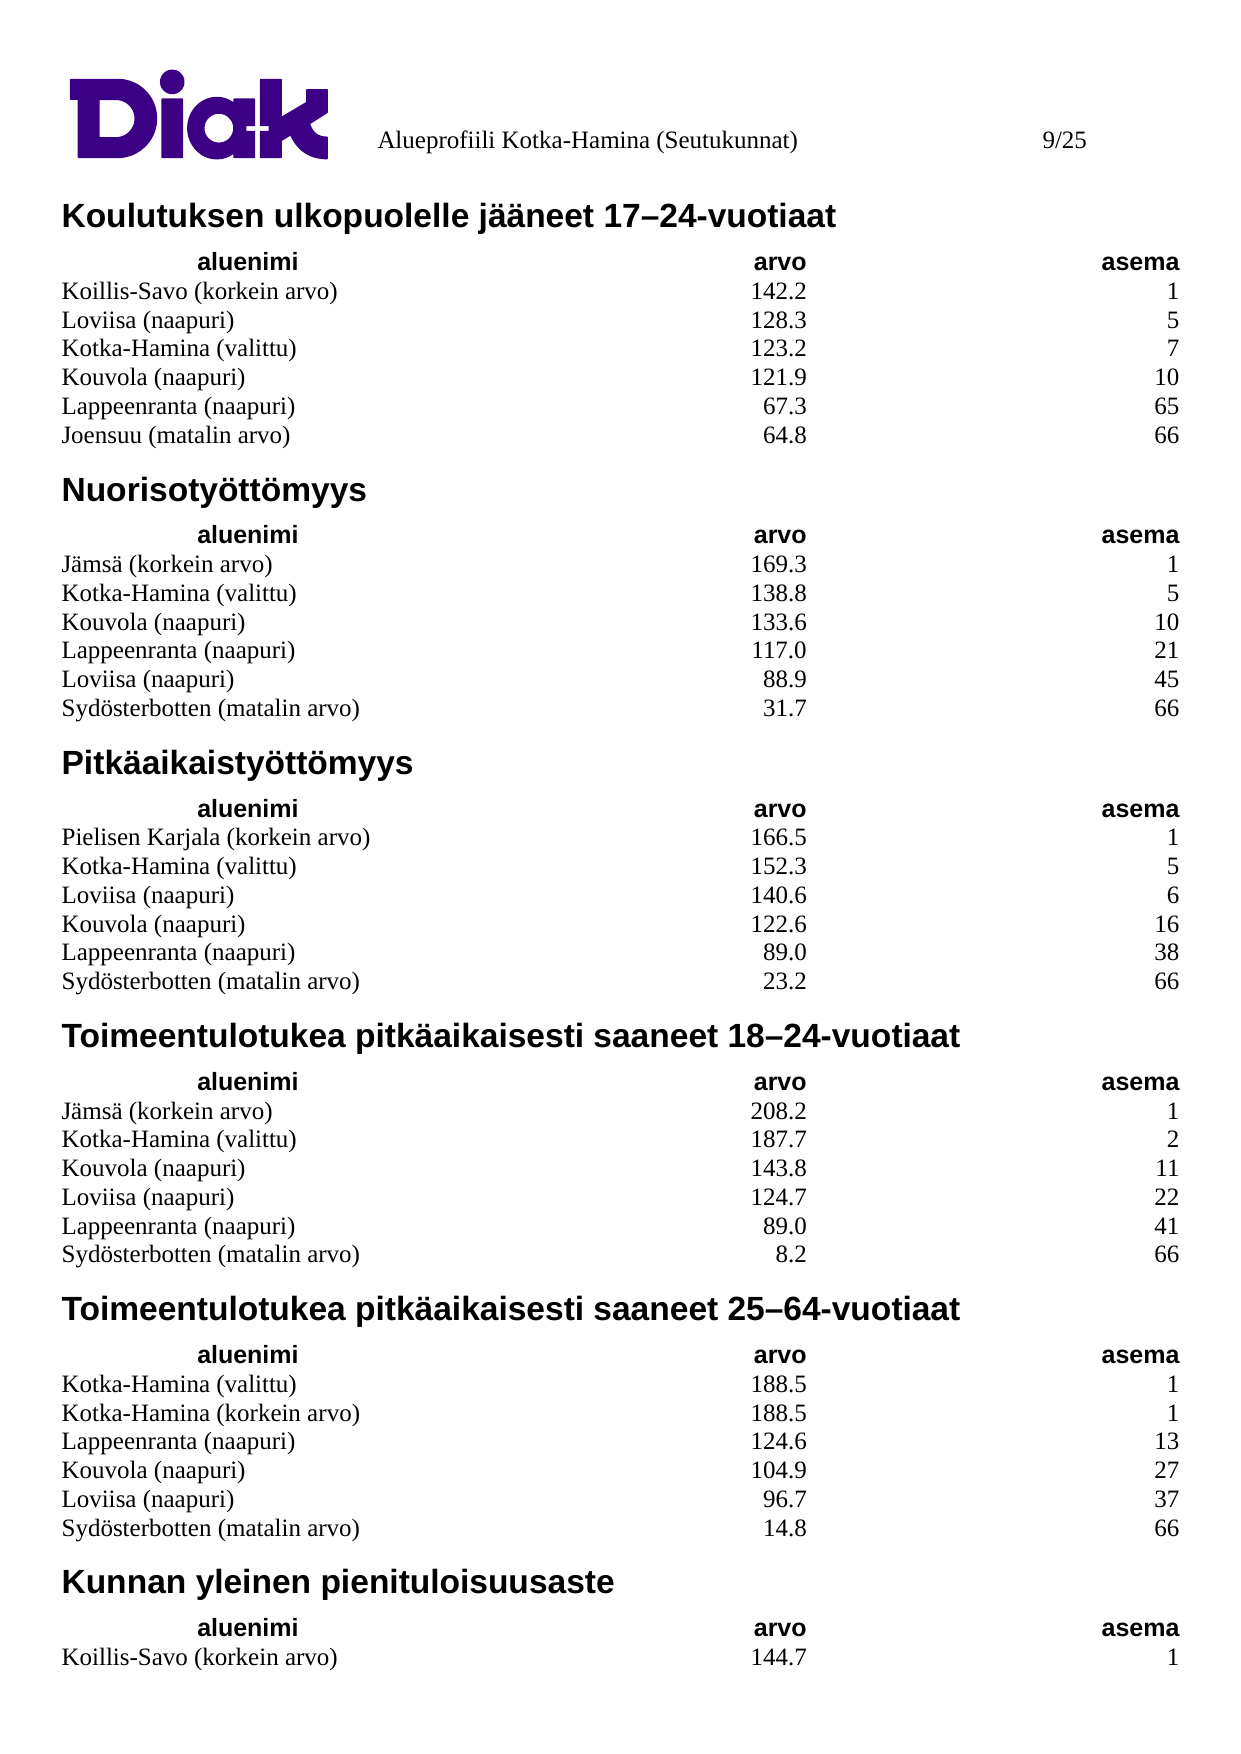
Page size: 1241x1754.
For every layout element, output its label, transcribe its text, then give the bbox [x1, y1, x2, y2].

table_cell 1 [806, 276, 1179, 305]
table_cell 6 [806, 880, 1179, 909]
subtitle Koulutuksen ulkopuolelle jääneet 17–24-vuotiaat [61, 196, 1179, 235]
table_cell Loviisa (naapuri) [61, 880, 434, 909]
table_cell 27 [806, 1455, 1179, 1484]
table_cell Sydösterbotten (matalin arvo) [61, 966, 434, 995]
table_cell Lappeenranta (naapuri) [61, 1211, 434, 1239]
table_cell 124.7 [434, 1182, 806, 1211]
table_cell 1 [806, 1398, 1179, 1426]
table_cell Jämsä (korkein arvo) [61, 1096, 434, 1124]
table_cell 41 [806, 1211, 1179, 1239]
table_cell Kotka-Hamina (valittu) [61, 1125, 434, 1153]
table_cell 13 [806, 1426, 1179, 1455]
table_cell Loviisa (naapuri) [61, 305, 434, 333]
table_cell 124.6 [434, 1426, 806, 1455]
table_cell Sydösterbotten (matalin arvo) [61, 1513, 434, 1541]
table_cell Kotka-Hamina (valittu) [61, 1369, 434, 1398]
table_cell 144.7 [434, 1642, 806, 1671]
table_header arvo [434, 1340, 806, 1369]
table_cell 121.9 [434, 362, 806, 391]
table_cell Lappeenranta (naapuri) [61, 1426, 434, 1455]
table_cell 88.9 [434, 664, 806, 693]
table_cell 208.2 [434, 1096, 806, 1124]
table_cell 38 [806, 938, 1179, 966]
table_header aluenimi [61, 1614, 434, 1642]
table_cell 2 [806, 1125, 1179, 1153]
table_cell 142.2 [434, 276, 806, 305]
table_cell Kotka-Hamina (valittu) [61, 334, 434, 362]
table_cell 1 [806, 1096, 1179, 1124]
table_cell Kouvola (naapuri) [61, 909, 434, 937]
table_header arvo [434, 1067, 806, 1096]
table_cell 117.0 [434, 636, 806, 664]
table_cell 187.7 [434, 1125, 806, 1153]
subtitle Kunnan yleinen pienituloisuusaste [61, 1562, 1179, 1601]
table_header arvo [434, 794, 806, 822]
table_cell 10 [806, 607, 1179, 636]
table_cell 133.6 [434, 607, 806, 636]
table_cell 152.3 [434, 851, 806, 880]
table_cell 96.7 [434, 1484, 806, 1513]
table_header aluenimi [61, 1067, 434, 1096]
table_cell 23.2 [434, 966, 806, 995]
table_cell 67.3 [434, 391, 806, 420]
table_cell 16 [806, 909, 1179, 937]
table_cell 66 [806, 1513, 1179, 1541]
table_cell Kouvola (naapuri) [61, 1455, 434, 1484]
table_header arvo [434, 521, 806, 549]
table_header asema [806, 794, 1179, 822]
table_cell Loviisa (naapuri) [61, 1182, 434, 1211]
table_cell 140.6 [434, 880, 806, 909]
table_cell 8.2 [434, 1240, 806, 1268]
subtitle Toimeentulotukea pitkäaikaisesti saaneet 18–24-vuotiaat [61, 1016, 1179, 1054]
table_header asema [806, 247, 1179, 276]
table_cell 1 [806, 1369, 1179, 1398]
table_cell Sydösterbotten (matalin arvo) [61, 1240, 434, 1268]
table_cell Jämsä (korkein arvo) [61, 549, 434, 578]
table_cell 1 [806, 1642, 1179, 1671]
subtitle Toimeentulotukea pitkäaikaisesti saaneet 25–64-vuotiaat [61, 1289, 1179, 1328]
table_cell 37 [806, 1484, 1179, 1513]
table_header asema [806, 521, 1179, 549]
table_cell Koillis-Savo (korkein arvo) [61, 1642, 434, 1671]
table_cell Kotka-Hamina (valittu) [61, 578, 434, 607]
table_cell 10 [806, 362, 1179, 391]
table_cell Kotka-Hamina (korkein arvo) [61, 1398, 434, 1426]
table_cell 21 [806, 636, 1179, 664]
table_header aluenimi [61, 794, 434, 822]
table_cell Lappeenranta (naapuri) [61, 636, 434, 664]
table_header asema [806, 1614, 1179, 1642]
table_cell 122.6 [434, 909, 806, 937]
table_cell 7 [806, 334, 1179, 362]
table_header aluenimi [61, 247, 434, 276]
table_cell 14.8 [434, 1513, 806, 1541]
table_cell Loviisa (naapuri) [61, 664, 434, 693]
table_cell 138.8 [434, 578, 806, 607]
table_cell 5 [806, 305, 1179, 333]
table_cell 89.0 [434, 938, 806, 966]
table_cell 65 [806, 391, 1179, 420]
table_cell 128.3 [434, 305, 806, 333]
table_cell 22 [806, 1182, 1179, 1211]
table_cell 1 [806, 823, 1179, 851]
table_cell 64.8 [434, 420, 806, 448]
table_cell Lappeenranta (naapuri) [61, 391, 434, 420]
table_cell 66 [806, 420, 1179, 448]
table_cell 89.0 [434, 1211, 806, 1239]
table_cell 123.2 [434, 334, 806, 362]
table_cell 1 [806, 549, 1179, 578]
table_cell 66 [806, 1240, 1179, 1268]
table_cell Loviisa (naapuri) [61, 1484, 434, 1513]
table_cell 104.9 [434, 1455, 806, 1484]
table_cell 5 [806, 851, 1179, 880]
table_header aluenimi [61, 521, 434, 549]
table_cell 188.5 [434, 1398, 806, 1426]
table_cell 188.5 [434, 1369, 806, 1398]
subtitle Nuorisotyöttömyys [61, 469, 1179, 508]
table_cell 66 [806, 966, 1179, 995]
table_cell 66 [806, 693, 1179, 722]
table_cell 31.7 [434, 693, 806, 722]
table_cell 11 [806, 1153, 1179, 1182]
table_cell Kouvola (naapuri) [61, 1153, 434, 1182]
table_cell 169.3 [434, 549, 806, 578]
table_cell 143.8 [434, 1153, 806, 1182]
table_cell Kotka-Hamina (valittu) [61, 851, 434, 880]
table_cell Joensuu (matalin arvo) [61, 420, 434, 448]
table_cell 45 [806, 664, 1179, 693]
table_cell Kouvola (naapuri) [61, 607, 434, 636]
subtitle Pitkäaikaistyöttömyys [61, 743, 1179, 781]
table_header arvo [434, 247, 806, 276]
table_cell Kouvola (naapuri) [61, 362, 434, 391]
table_cell Lappeenranta (naapuri) [61, 938, 434, 966]
table_cell 5 [806, 578, 1179, 607]
table_cell 166.5 [434, 823, 806, 851]
table_header aluenimi [61, 1340, 434, 1369]
table_cell Pielisen Karjala (korkein arvo) [61, 823, 434, 851]
table_header arvo [434, 1614, 806, 1642]
table_header asema [806, 1340, 1179, 1369]
table_cell Koillis-Savo (korkein arvo) [61, 276, 434, 305]
table_cell Sydösterbotten (matalin arvo) [61, 693, 434, 722]
table_header asema [806, 1067, 1179, 1096]
